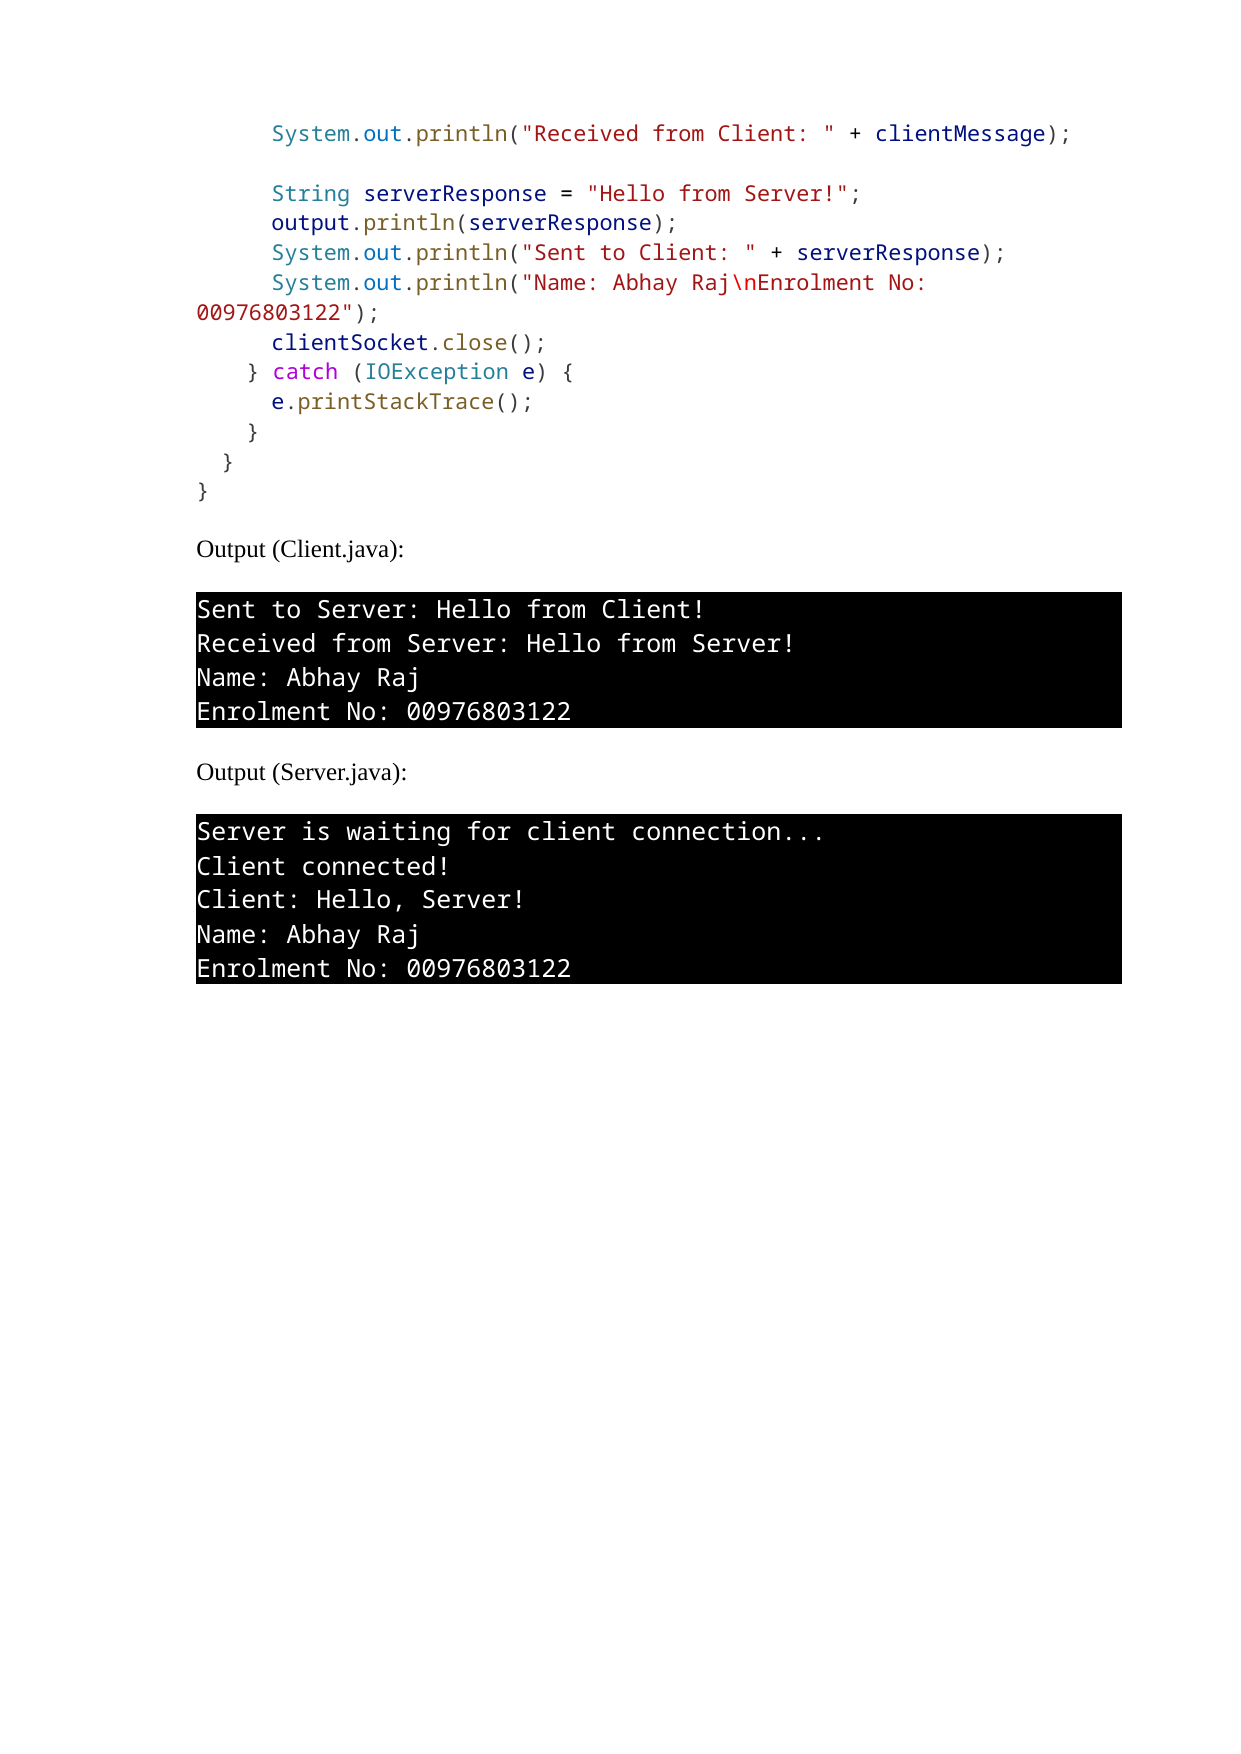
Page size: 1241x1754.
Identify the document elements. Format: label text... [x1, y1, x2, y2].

text Enrolment No: 00976803122 [196, 950, 1122, 984]
text System.out.println("Name: Abhay Raj\nEnrolment No: 00976803122"); [196, 267, 1122, 327]
text } catch (IOException e) { [196, 356, 1122, 386]
text Output (Server.java): [196, 757, 1122, 785]
text System.out.println("Received from Client: " + clientMessage); [196, 118, 1122, 148]
text clientSocket.close(); [196, 327, 1122, 356]
text } [196, 446, 1122, 476]
text Received from Server: Hello from Server! [196, 626, 1122, 660]
text e.printStackTrace(); [196, 386, 1122, 416]
text String serverResponse = "Hello from Server!"; [196, 178, 1122, 207]
text Name: Abhay Raj [196, 660, 1122, 694]
text Name: Abhay Raj [196, 916, 1122, 950]
text Sent to Server: Hello from Client! [196, 592, 1122, 626]
text Client connected! [196, 848, 1122, 882]
text Enrolment No: 00976803122 [196, 694, 1122, 728]
text } [196, 416, 1122, 446]
text Client: Hello, Server! [196, 882, 1122, 916]
text System.out.println("Sent to Client: " + serverResponse); [196, 237, 1122, 267]
text Server is waiting for client connection... [196, 814, 1122, 848]
text Output (Client.java): [196, 534, 1122, 563]
text } [196, 476, 1122, 505]
text output.println(serverResponse); [196, 207, 1122, 237]
